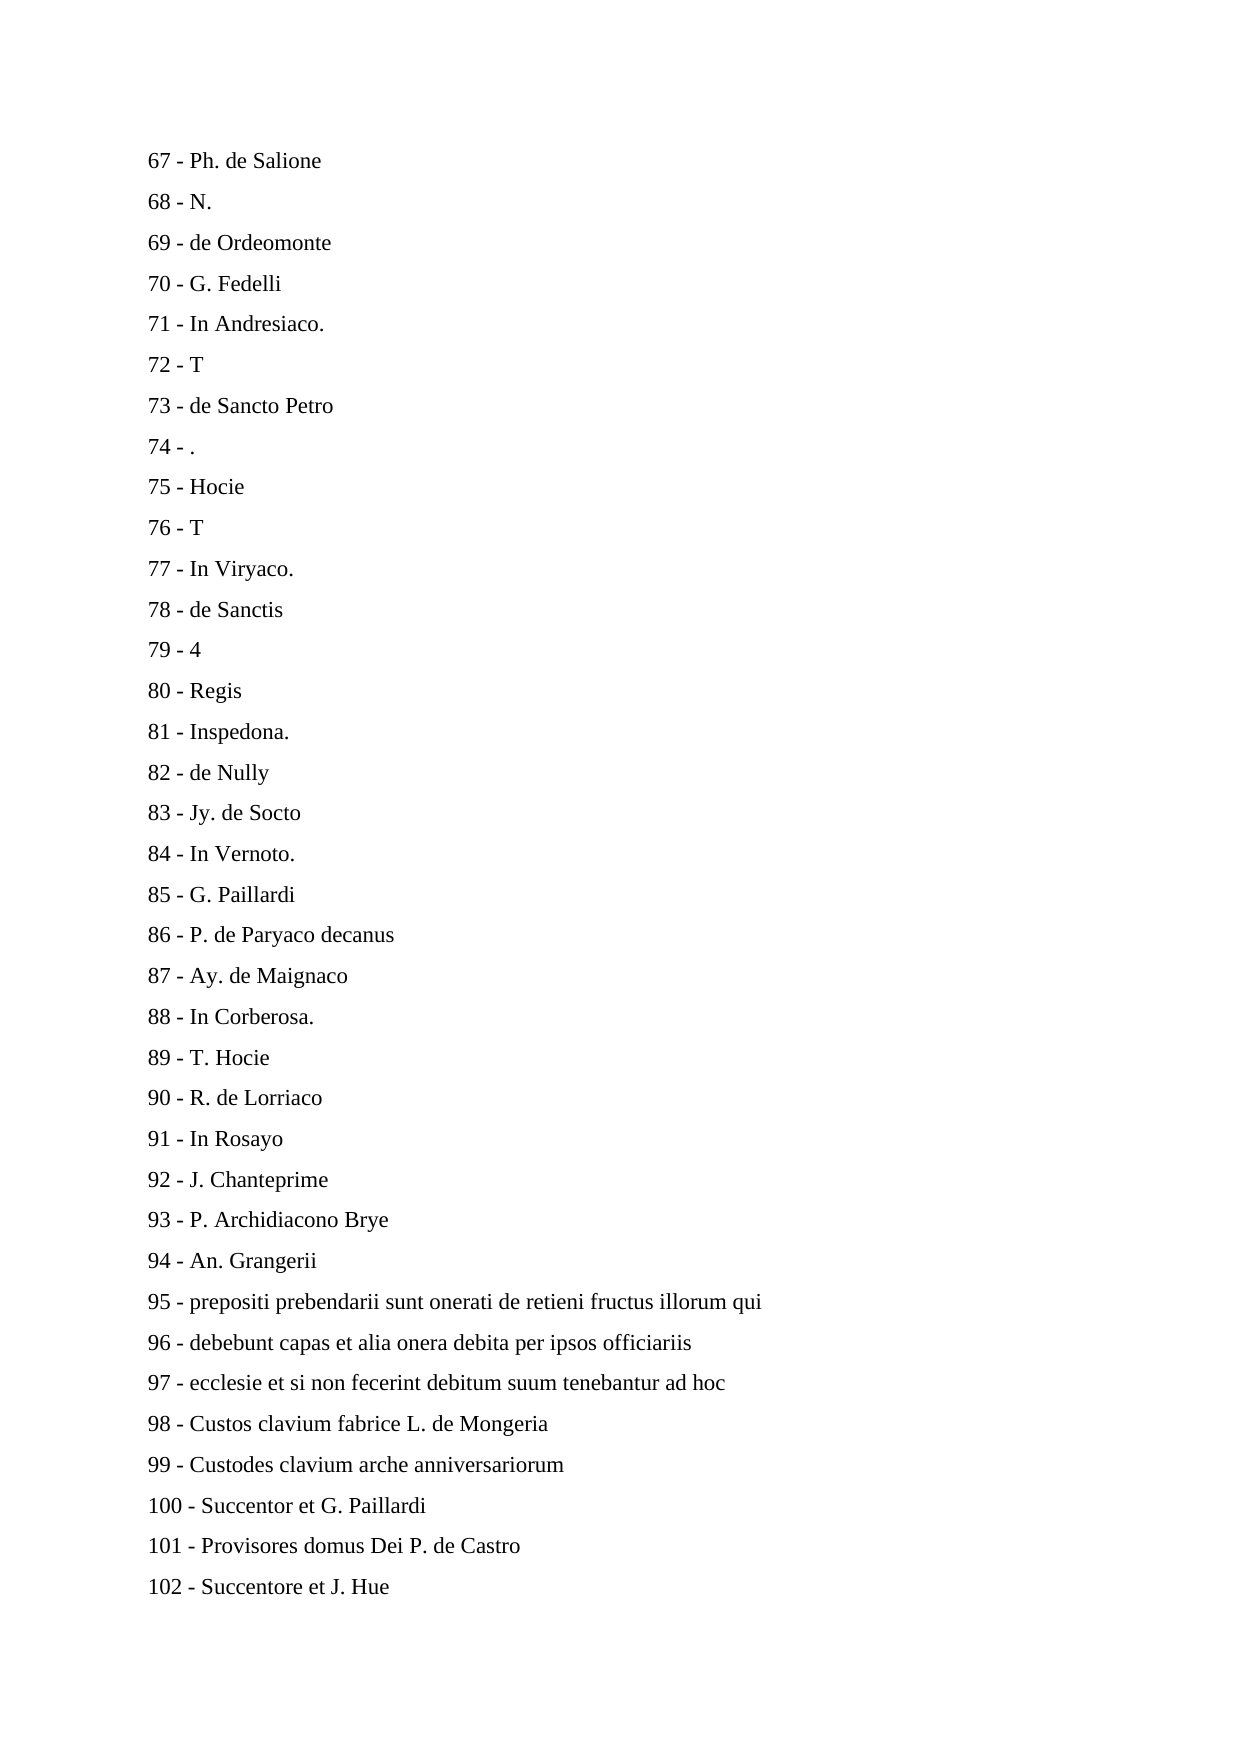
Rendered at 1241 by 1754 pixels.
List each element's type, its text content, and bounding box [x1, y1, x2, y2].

text 94 - An. Grangerii [148, 1247, 1093, 1274]
text 84 - In Vernoto. [148, 840, 1093, 866]
text 96 - debebunt capas et alia onera debita per ipsos officiariis [148, 1329, 1093, 1355]
text 100 - Succentor et G. Paillardi [148, 1492, 1093, 1518]
text 72 - T [148, 351, 1093, 378]
text 82 - de Nully [148, 758, 1093, 785]
text 91 - In Rosayo [148, 1125, 1093, 1151]
text 75 - Hocie [148, 473, 1093, 500]
text 81 - Inspedona. [148, 718, 1093, 744]
text 87 - Ay. de Maignaco [148, 962, 1093, 988]
text 97 - ecclesie et si non fecerint debitum suum tenebantur ad hoc [148, 1369, 1093, 1396]
text 99 - Custodes clavium arche anniversariorum [148, 1451, 1093, 1477]
text 73 - de Sancto Petro [148, 392, 1093, 418]
text 80 - Regis [148, 677, 1093, 703]
text 70 - G. Fedelli [148, 270, 1093, 296]
text 92 - J. Chanteprime [148, 1166, 1093, 1192]
text 101 - Provisores domus Dei P. de Castro [148, 1532, 1093, 1559]
text 89 - T. Hocie [148, 1044, 1093, 1070]
text 98 - Custos clavium fabrice L. de Mongeria [148, 1410, 1093, 1437]
text 102 - Succentore et J. Hue [148, 1573, 1093, 1599]
text 79 - 4 [148, 636, 1093, 663]
text 93 - P. Archidiacono Brye [148, 1207, 1093, 1233]
text 83 - Jy. de Socto [148, 799, 1093, 826]
text 86 - P. de Paryaco decanus [148, 921, 1093, 948]
text 78 - de Sanctis [148, 596, 1093, 622]
text 90 - R. de Lorriaco [148, 1084, 1093, 1111]
text 85 - G. Paillardi [148, 881, 1093, 907]
text 68 - N. [148, 188, 1093, 215]
text 71 - In Andresiaco. [148, 311, 1093, 337]
text 67 - Ph. de Salione [148, 148, 1093, 174]
text 95 - prepositi prebendarii sunt onerati de retieni fructus illorum qui [148, 1288, 1093, 1314]
text 76 - T [148, 514, 1093, 541]
text 69 - de Ordeomonte [148, 229, 1093, 255]
text 77 - In Viryaco. [148, 555, 1093, 581]
text 74 - . [148, 433, 1093, 459]
text 88 - In Corberosa. [148, 1003, 1093, 1029]
